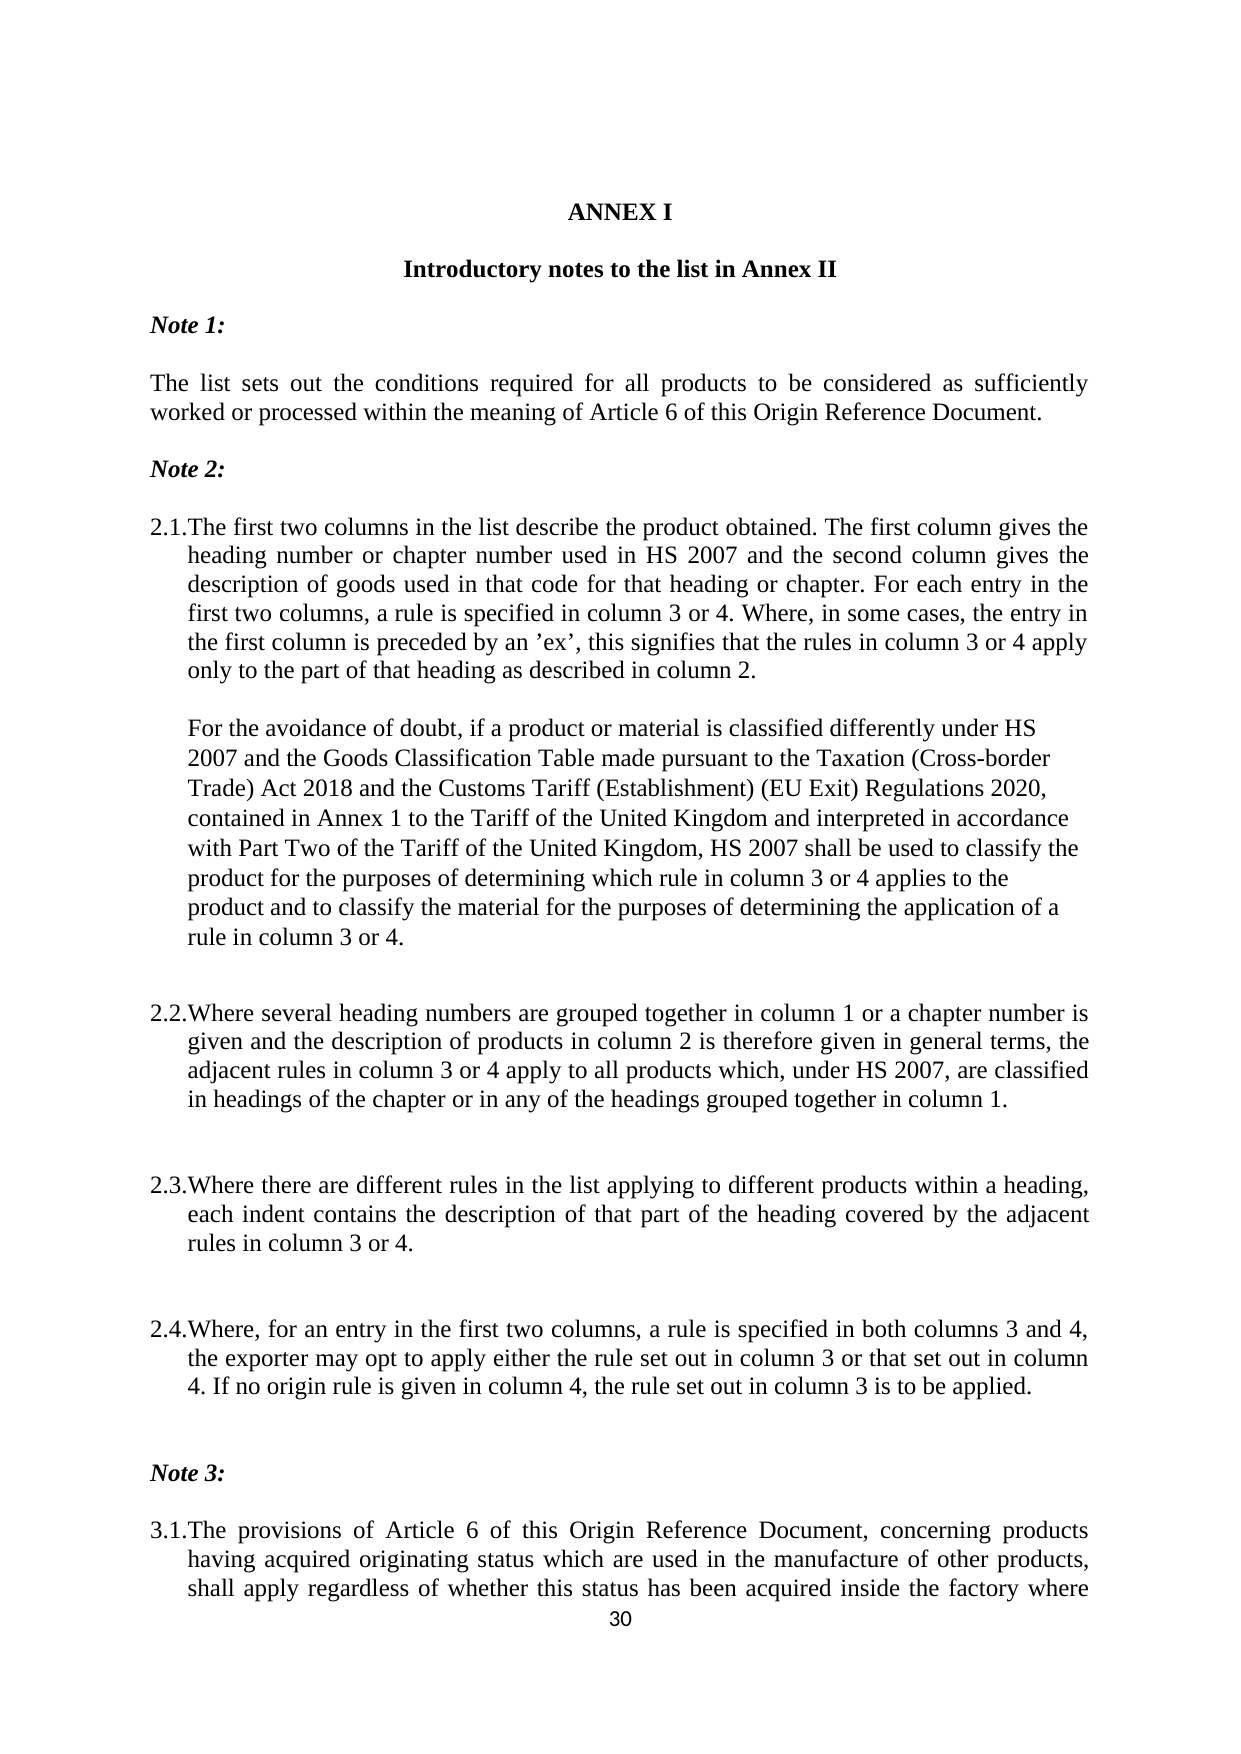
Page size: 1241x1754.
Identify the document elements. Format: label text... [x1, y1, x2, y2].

text Note 2: [150, 454, 1090, 483]
table_header Where, for an entry in the first two columns, a rule is specified in both columns 3 and 4, the exporter may opt to apply either the rule set out in column 3 or that set out in column 4. If no origin rule is given in column 4, the rule set out in column 3 is to be applied. [188, 1314, 1090, 1458]
text The list sets out the conditions required for all products to be considered as sufficiently worked or processed within the meaning of Article 6 of this Origin Reference Document. [150, 368, 1090, 426]
table_header The first two columns in the list describe the product obtained. The first column gives the heading number or chapter number used in HS 2007 and the second column gives the description of goods used in that code for that heading or chapter. For each entry in the first two columns, a rule is specified in column 3 or 4. Where, in some cases, the entry in the first column is preceded by an ’ex’, this signifies that the rules in column 3 or 4 apply only to the part of that heading as described in column 2. For the avoidance of doubt, if a product or material is classified differently under HS 2007 and the Goods Classification Table made pursuant to the Taxation (Cross-border Trade) Act 2018 and the Customs Tariff (Establishment) (EU Exit) Regulations 2020, contained in Annex 1 to the Tariff of the United Kingdom and interpreted in accordance with Part Two of the Tariff of the United Kingdom, HS 2007 shall be used to classify the product for the purposes of determining which rule in column 3 or 4 applies to the product and to classify the material for the purposes of determining the application of a rule in column 3 or 4. [188, 512, 1090, 998]
table_header 2.3. [150, 1170, 187, 1314]
table_header 3.1. [150, 1515, 187, 1601]
table_header Where there are different rules in the list applying to different products within a heading, each indent contains the description of that part of the heading covered by the adjacent rules in column 3 or 4. [188, 1170, 1090, 1314]
table_header 2.2. [150, 998, 187, 1170]
text ANNEX I [150, 197, 1090, 226]
text Note 3: [150, 1458, 1090, 1486]
text Note 1: [150, 311, 1090, 339]
text Introductory notes to the list in Annex II [150, 254, 1090, 283]
table_header Where several heading numbers are grouped together in column 1 or a chapter number is given and the description of products in column 2 is therefore given in general terms, the adjacent rules in column 3 or 4 apply to all products which, under HS 2007, are classified in headings of the chapter or in any of the headings grouped together in column 1. [188, 998, 1090, 1170]
table_header 2.1. [150, 512, 187, 998]
table_header The provisions of Article 6 of this Origin Reference Document, concerning products having acquired originating status which are used in the manufacture of other products, shall apply regardless of whether this status has been acquired inside the factory where these products are used or in another factory in any of the other countries or territories referred to in Articles 3 and 4 of this Origin Reference Document with which cumulation is applicable. Example: [188, 1515, 1090, 1601]
table_header 2.4. [150, 1314, 187, 1458]
